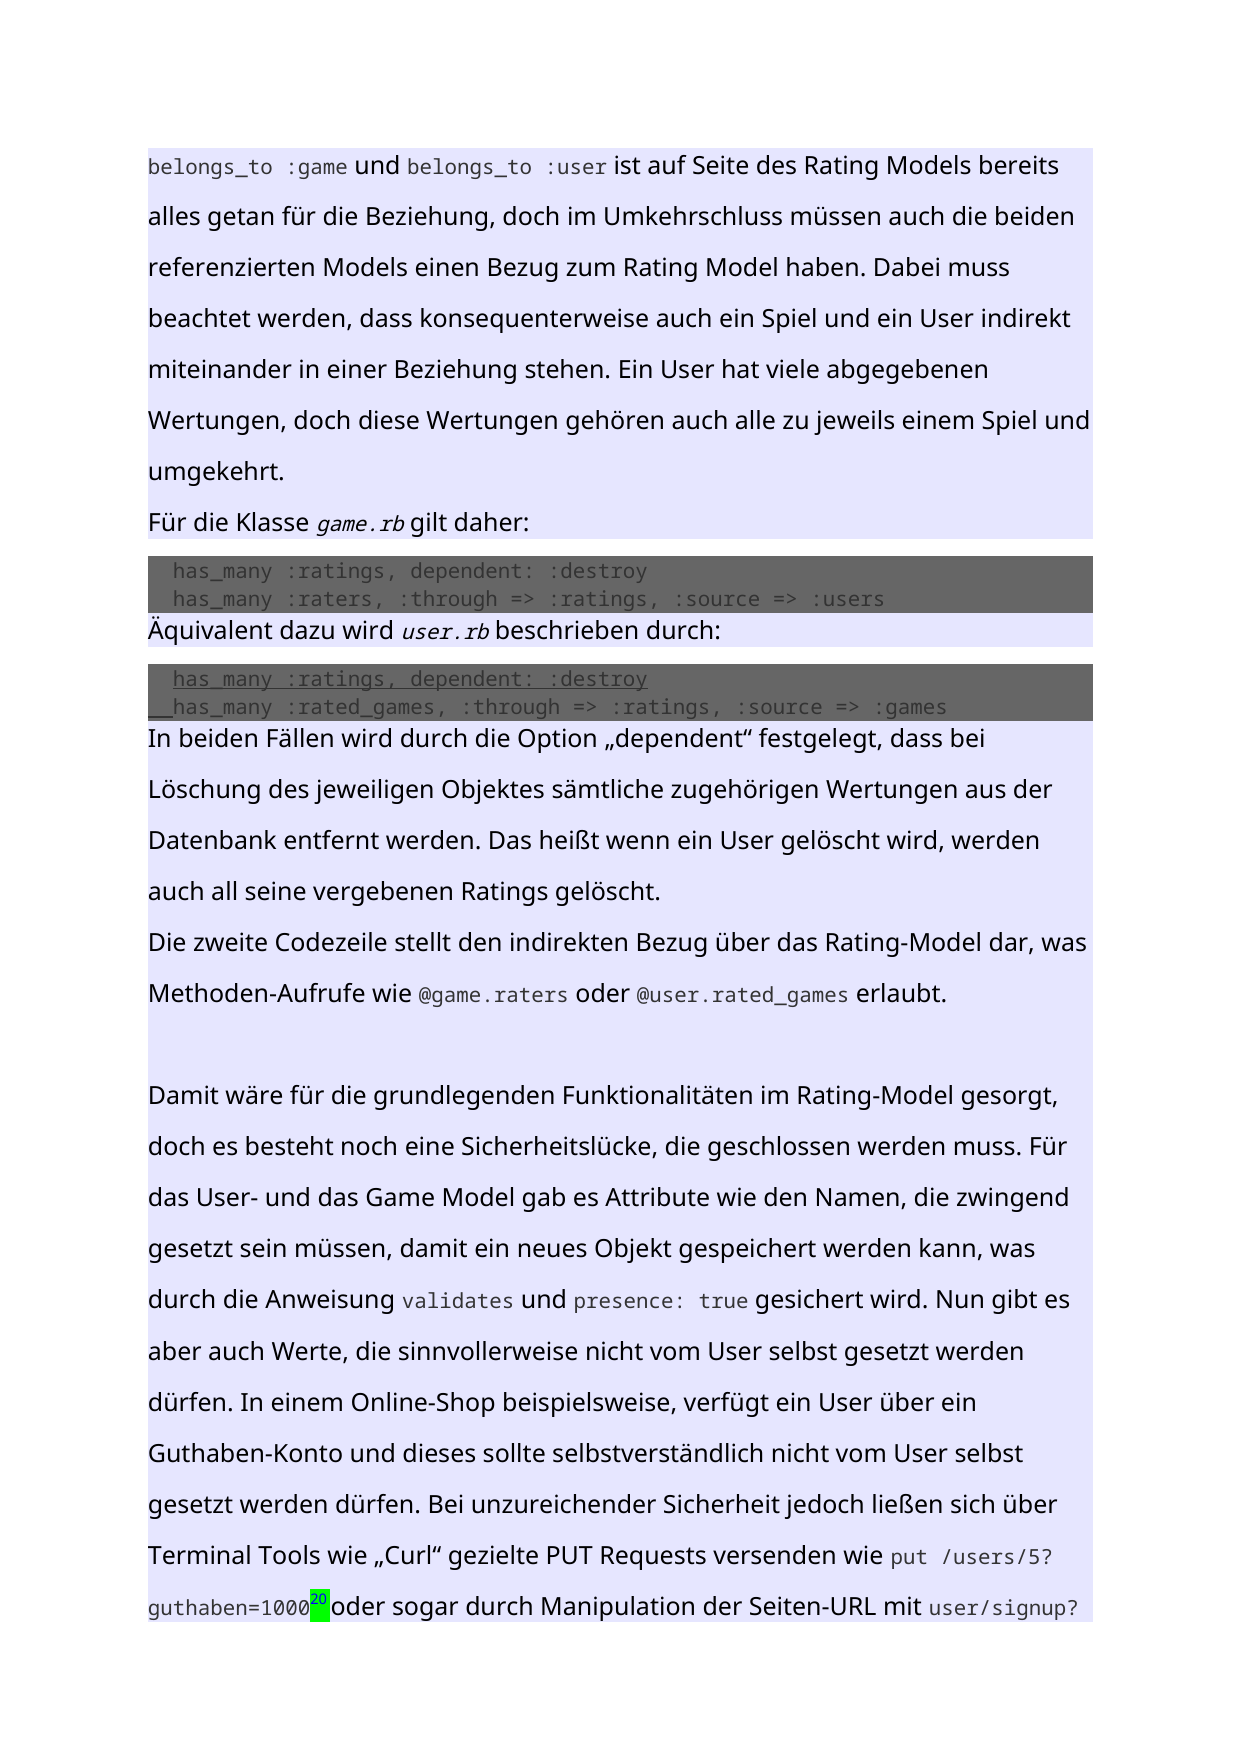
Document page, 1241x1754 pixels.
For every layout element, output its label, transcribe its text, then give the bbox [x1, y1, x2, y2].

text Die zweite Codezeile stellt den indirekten Bezug über das Rating-Model dar, was Methoden-Aufrufe wie @game.raters oder @user.rated_games erlaubt. [148, 925, 1093, 1010]
text has_many :ratings, dependent: :destroy [148, 664, 1093, 692]
text Äquivalent dazu wird user.rb beschrieben durch: [148, 613, 1093, 647]
text has_many :raters, :through => :ratings, :source => :users [148, 584, 1093, 613]
text Damit wäre für die grundlegenden Funktionalitäten im Rating-Model gesorgt, doch es besteht noch eine Sicherheitslücke, die geschlossen werden muss. Für das User- und das Game Model gab es Attribute wie den Namen, die zwingend gesetzt sein müssen, damit ein neues Objekt gespeichert werden kann, was durch die Anweisung validates und presence: true gesichert wird. Nun gibt es aber auch Werte, die sinnvollerweise nicht vom User selbst gesetzt werden dürfen. In einem Online-Shop beispielsweise, verfügt ein User über ein Guthaben-Konto und dieses sollte selbstverständlich nicht vom User selbst gesetzt werden dürfen. Bei unzureichender Sicherheit jedoch ließen sich über Terminal Tools wie „Curl“ gezielte PUT Requests versenden wie put /users/5?guthaben=100020 oder sogar durch Manipulation der Seiten-URL mit user/signup? [148, 1078, 1093, 1622]
text belongs_to :game und belongs_to :user ist auf Seite des Rating Models bereits alles getan für die Beziehung, doch im Umkehrschluss müssen auch die beiden referenzierten Models einen Bezug zum Rating Model haben. Dabei muss beachtet werden, dass konsequenterweise auch ein Spiel und ein User indirekt miteinander in einer Beziehung stehen. Ein User hat viele abgegebenen Wertungen, doch diese Wertungen gehören auch alle zu jeweils einem Spiel und umgekehrt. [148, 148, 1093, 488]
text In beiden Fällen wird durch die Option „dependent“ festgelegt, dass bei Löschung des jeweiligen Objektes sämtliche zugehörigen Wertungen aus der Datenbank entfernt werden. Das heißt wenn ein User gelöscht wird, werden auch all seine vergebenen Ratings gelöscht. [148, 721, 1093, 908]
text Für die Klasse game.rb gilt daher: [148, 505, 1093, 539]
text has_many :ratings, dependent: :destroy [148, 556, 1093, 584]
text has_many :rated_games, :through => :ratings, :source => :games [148, 692, 1093, 721]
